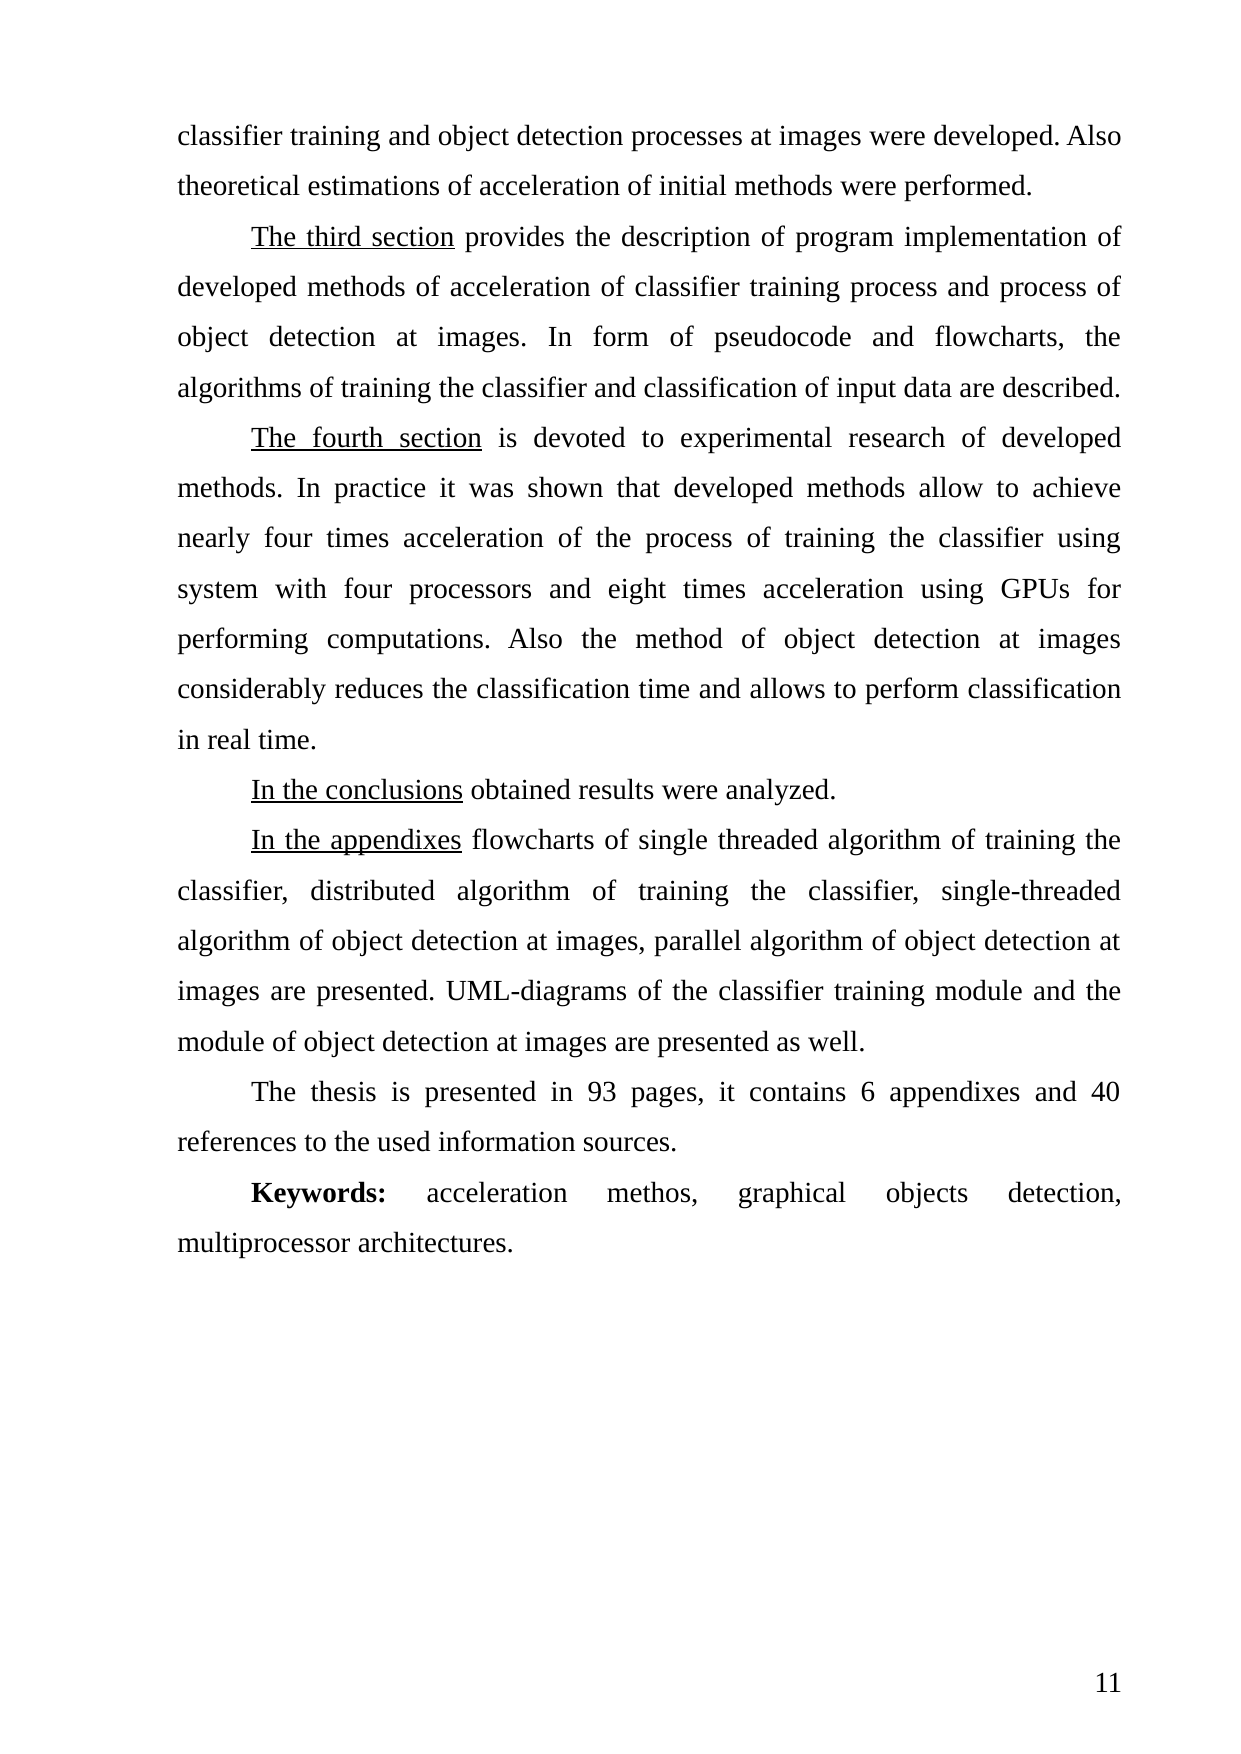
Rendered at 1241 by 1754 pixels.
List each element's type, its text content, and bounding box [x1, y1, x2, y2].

text The thesis is presented in 93 pages, it contains 6 appendixes and 40 references to the used information sources. [177, 1074, 1122, 1158]
text classifier training and object detection processes at images were developed. Also theoretical estimations of acceleration of initial methods were performed. [177, 118, 1122, 202]
text In the conclusions obtained results were analyzed. [177, 772, 1122, 806]
text The third section provides the description of program implementation of developed methods of acceleration of classifier training process and process of object detection at images. In form of pseudocode and flowcharts, the algorithms of training the classifier and classification of input data are described. [177, 219, 1122, 403]
text Keywords: acceleration methos, graphical objects detection, multiprocessor architectures. [177, 1175, 1122, 1258]
text In the appendixes flowcharts of single threaded algorithm of training the classifier, distributed algorithm of training the classifier, single-threaded algorithm of object detection at images, parallel algorithm of object detection at images are presented. UML-diagrams of the classifier training module and the module of object detection at images are presented as well. [177, 822, 1122, 1057]
text The fourth section is devoted to experimental research of developed methods. In practice it was shown that developed methods allow to achieve nearly four times acceleration of the process of training the classifier using system with four processors and eight times acceleration using GPUs for performing computations. Also the method of object detection at images considerably reduces the classification time and allows to perform classification in real time. [177, 420, 1122, 755]
